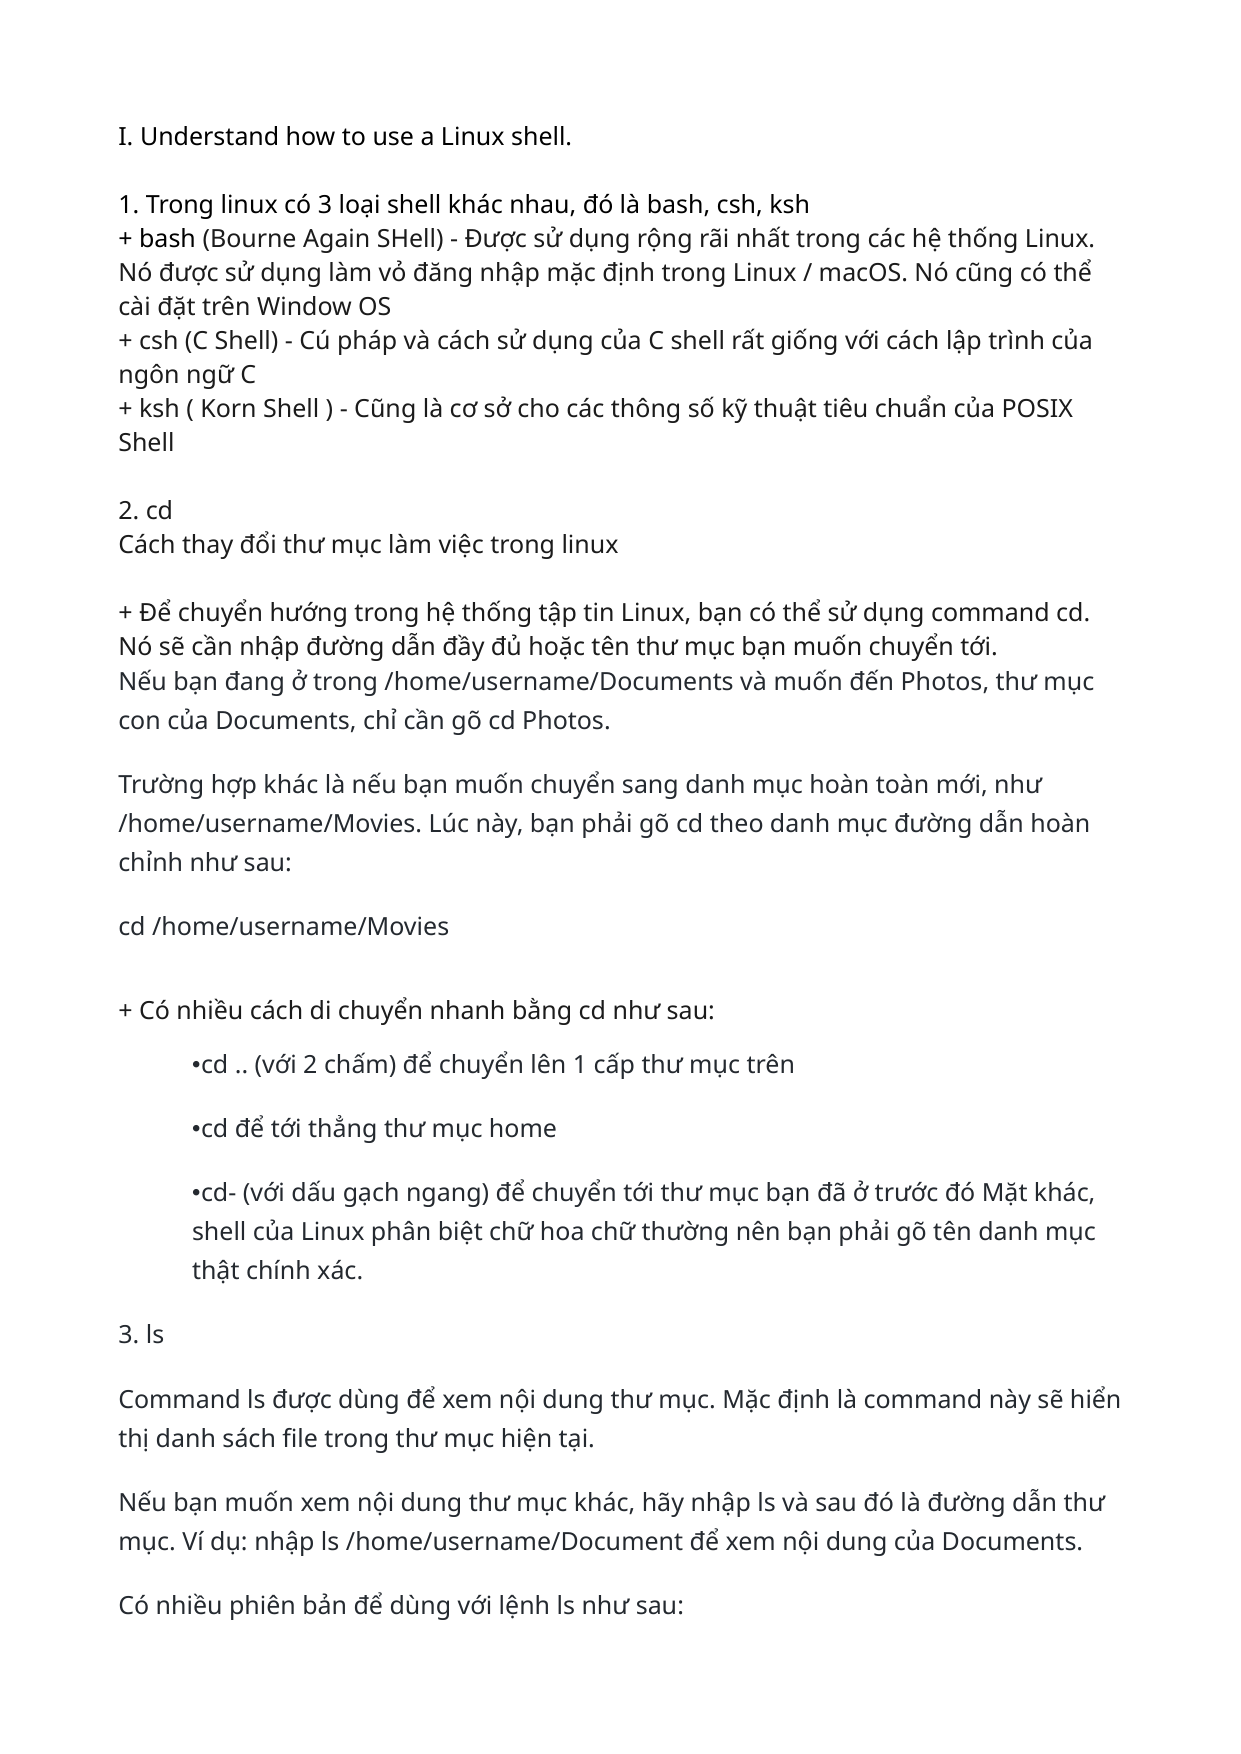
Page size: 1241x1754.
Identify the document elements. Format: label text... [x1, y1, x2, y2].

text + csh (C Shell) - Cú pháp và cách sử dụng của C shell rất giống với cách lập trình của ngôn ngữ C [118, 322, 1122, 391]
text Nếu bạn đang ở trong /home/username/Documents và muốn đến Photos, thư mục con của Documents, chỉ cần gõ cd Photos. [118, 663, 1122, 736]
list cd- (với dấu gạch ngang) để chuyển tới thư mục bạn đã ở trước đó Mặt khác, shell của Linux phân biệt chữ hoa chữ thường nên bạn phải gõ tên danh mục thật chính xác. [118, 1175, 1122, 1287]
text + Để chuyển hướng trong hệ thống tập tin Linux, bạn có thể sử dụng command cd. Nó sẽ cần nhập đường dẫn đầy đủ hoặc tên thư mục bạn muốn chuyển tới. [118, 595, 1122, 663]
list cd để tới thẳng thư mục home [118, 1111, 1122, 1144]
text Cách thay đổi thư mục làm việc trong linux [118, 527, 1122, 561]
text Trường hợp khác là nếu bạn muốn chuyển sang danh mục hoàn toàn mới, như /home/username/Movies. Lúc này, bạn phải gõ cd theo danh mục đường dẫn hoàn chỉnh như sau: [118, 766, 1122, 879]
text + bash (Bourne Again SHell) - Được sử dụng rộng rãi nhất trong các hệ thống Linux. Nó được sử dụng làm vỏ đăng nhập mặc định trong Linux / macOS. Nó cũng có thể cài đặt trên Window OS [118, 220, 1122, 322]
text 1. Trong linux có 3 loại shell khác nhau, đó là bash, csh, ksh [118, 186, 1122, 220]
list cd .. (với 2 chấm) để chuyển lên 1 cấp thư mục trên [118, 1046, 1122, 1080]
text Nếu bạn muốn xem nội dung thư mục khác, hãy nhập ls và sau đó là đường dẫn thư mục. Ví dụ: nhập ls /home/username/Document để xem nội dung của Documents. [118, 1485, 1122, 1558]
text + Có nhiều cách di chuyển nhanh bằng cd như sau: [118, 993, 1122, 1027]
text Có nhiều phiên bản để dùng với lệnh ls như sau: [118, 1588, 1122, 1622]
text Command ls được dùng để xem nội dung thư mục. Mặc định là command này sẽ hiển thị danh sách file trong thư mục hiện tại. [118, 1381, 1122, 1454]
text 3. ls [118, 1317, 1122, 1351]
text I. Understand how to use a Linux shell. [118, 118, 1122, 152]
text cd /home/username/Movies [118, 909, 1122, 943]
text + ksh ( Korn Shell ) - Cũng là cơ sở cho các thông số kỹ thuật tiêu chuẩn của POSIX Shell [118, 391, 1122, 459]
text 2. cd [118, 493, 1122, 527]
